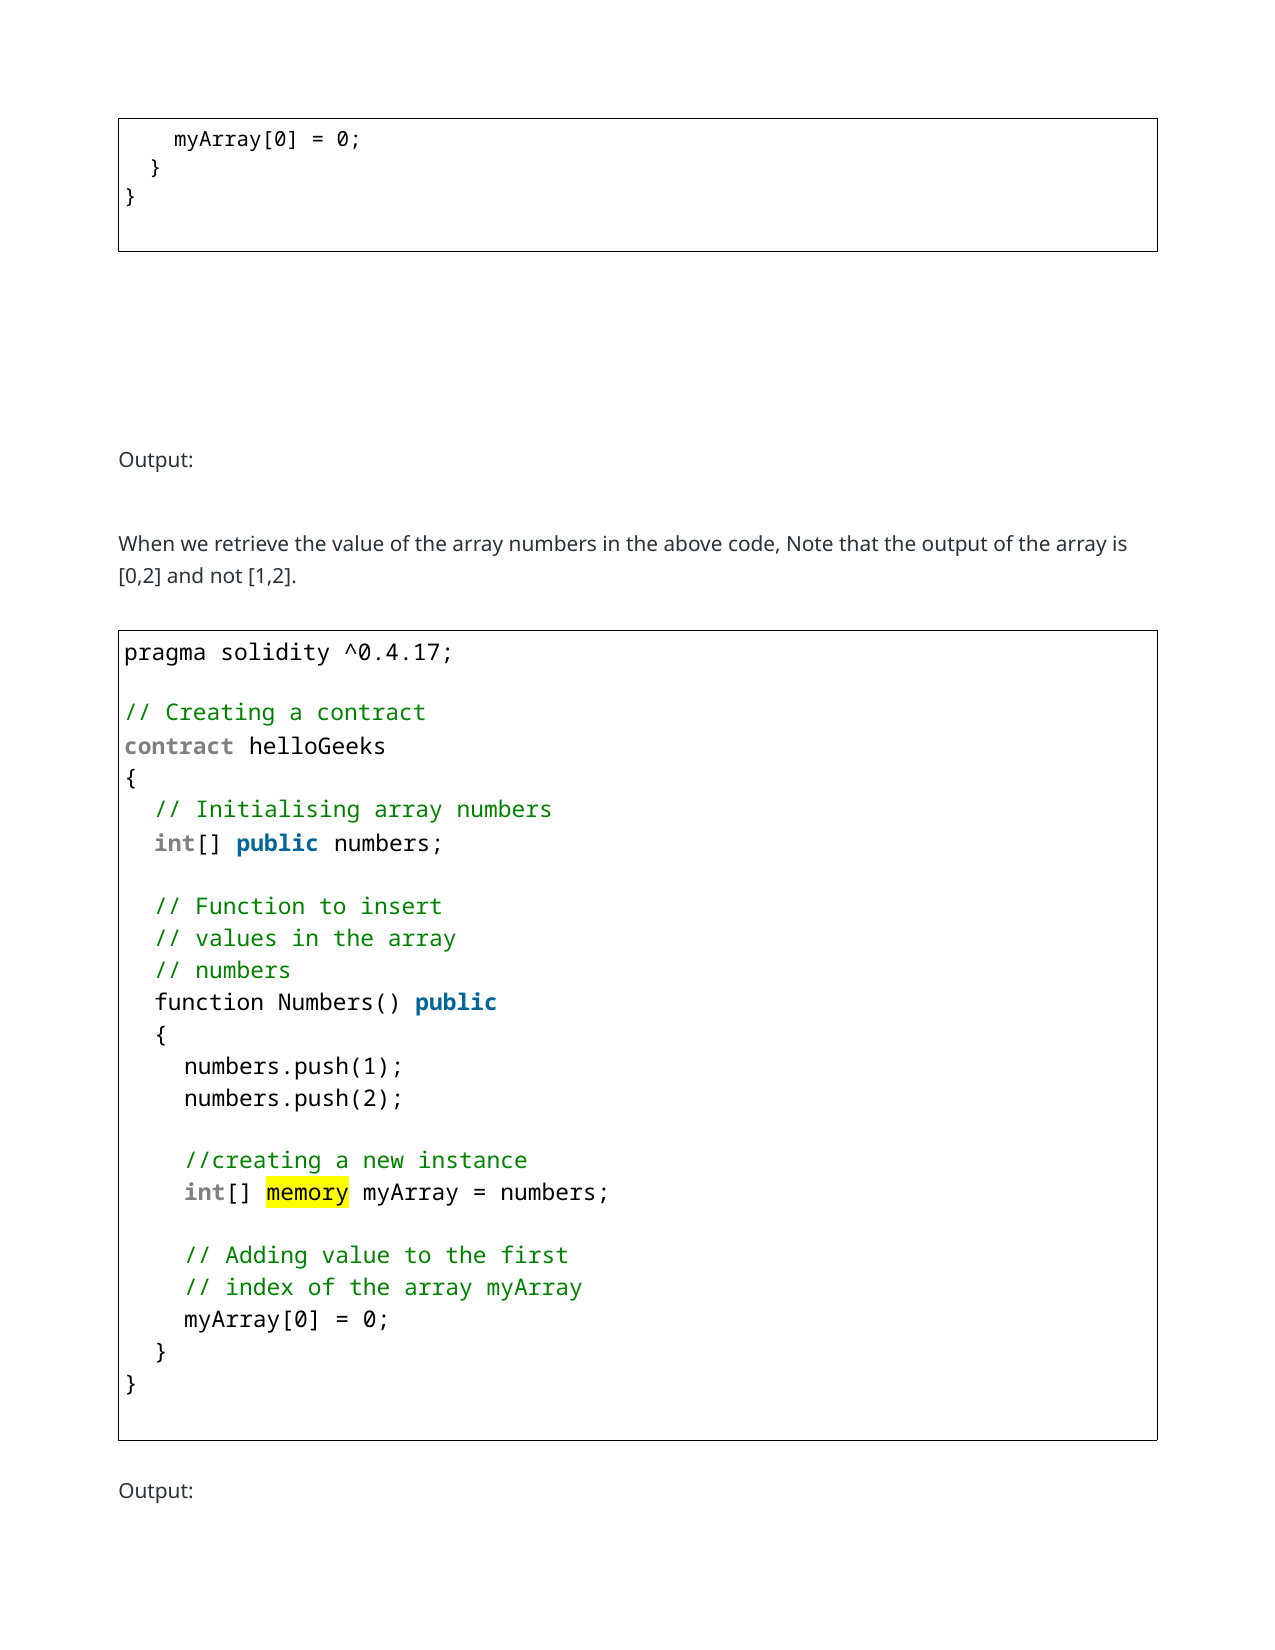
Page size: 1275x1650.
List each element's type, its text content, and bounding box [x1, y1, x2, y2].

text When we retrieve the value of the array numbers in the above code, Note that the output of the array is [0,2] and not [1,2]. [118, 529, 1157, 590]
table_header pragma solidity ^0.4.17; // Creating a contract contract helloGeeks { // Initialising array numbers int[] public numbers; // Function to insert // values in the array // numbers function Numbers() public { numbers.push(1); numbers.push(2); //creating a new instance int[] memory myArray = numbers; // Adding value to the first // index of the array myArray myArray[0] = 0; } } [119, 631, 1157, 1440]
subtitle Output: [118, 445, 1157, 473]
table_header myArray[0] = 0; } } [119, 119, 1157, 251]
text Output: [118, 1476, 1157, 1505]
